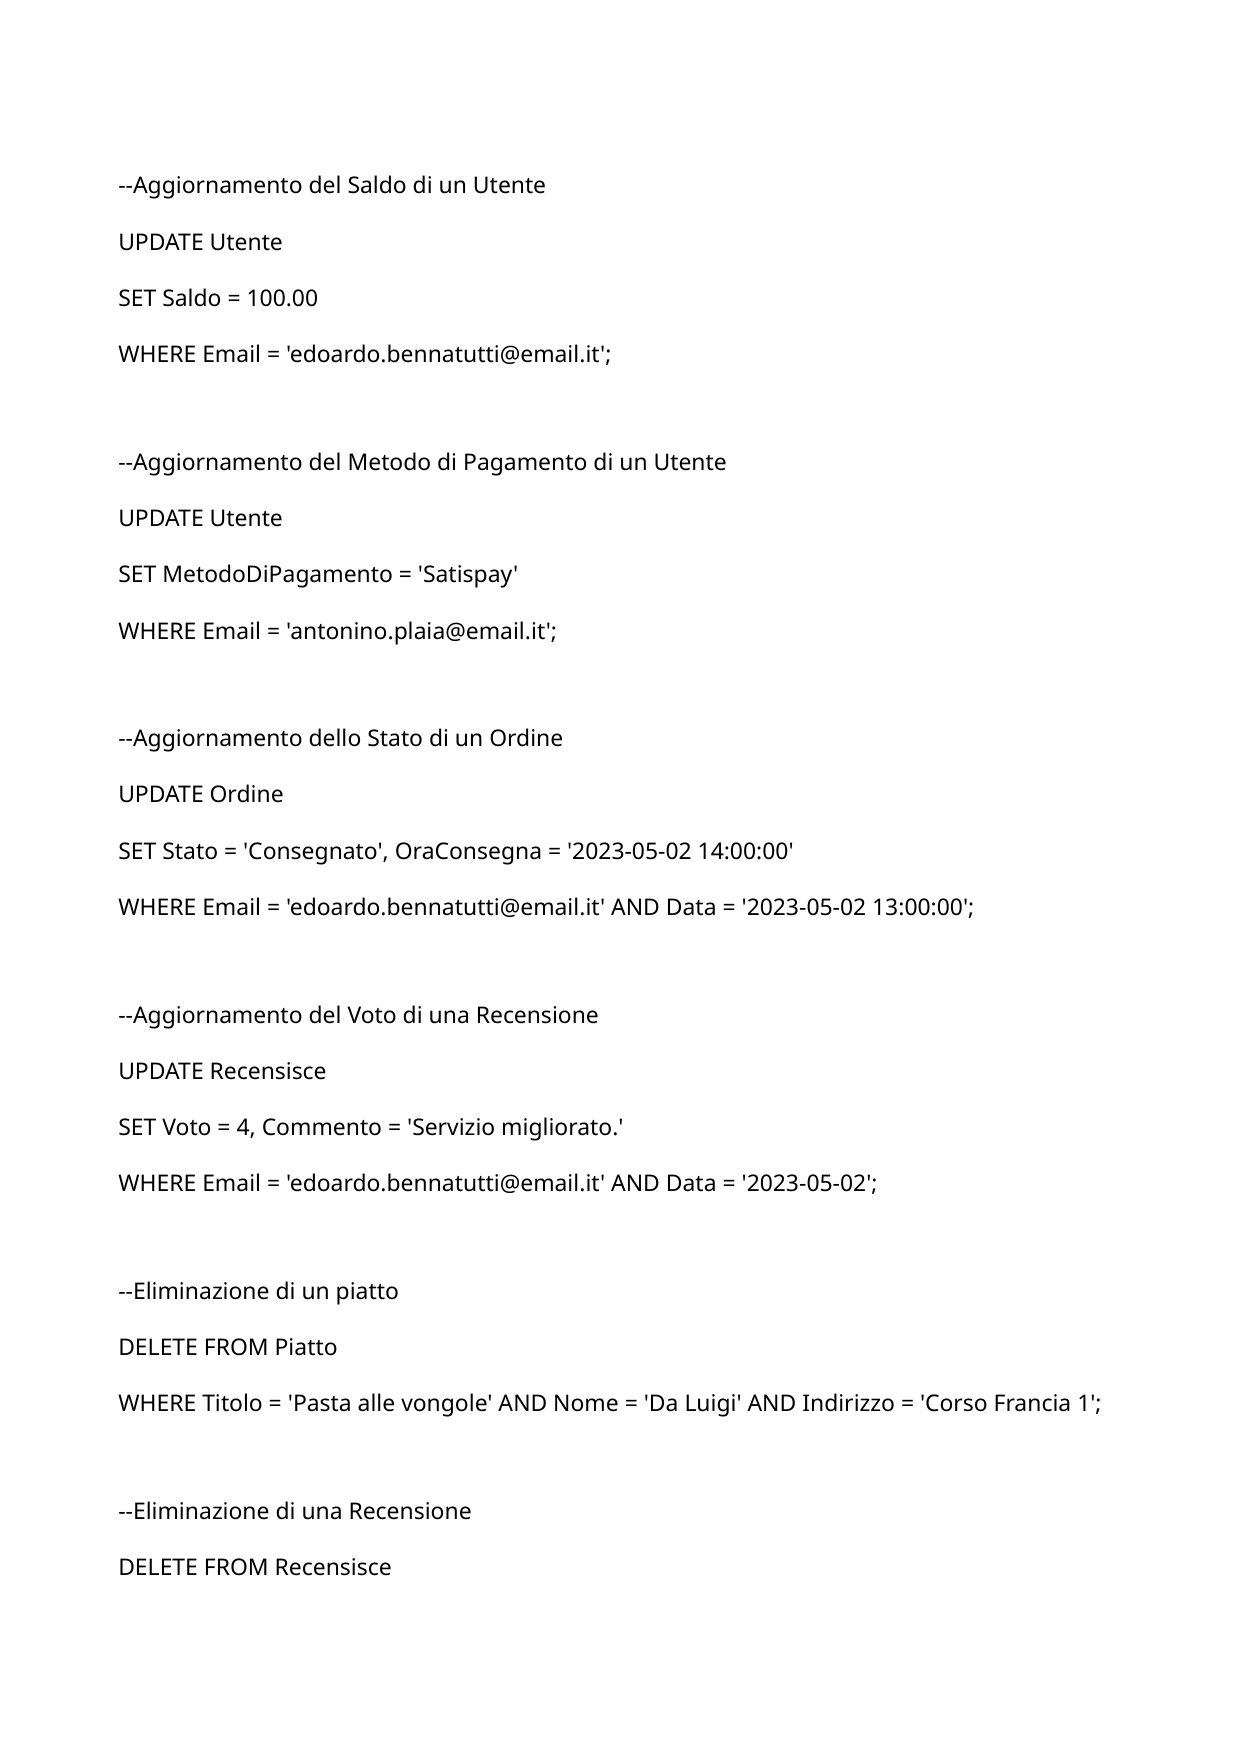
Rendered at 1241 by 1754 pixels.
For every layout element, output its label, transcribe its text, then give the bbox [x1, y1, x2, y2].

text --Eliminazione di una Recensione [118, 1495, 1122, 1526]
text WHERE Email = 'edoardo.bennatutti@email.it'; [118, 338, 1122, 369]
text WHERE Email = 'edoardo.bennatutti@email.it' AND Data = '2023-05-02 13:00:00'; [118, 891, 1122, 922]
text SET MetodoDiPagamento = 'Satispay' [118, 558, 1122, 589]
text UPDATE Utente [118, 502, 1122, 533]
text SET Stato = 'Consegnato', OraConsegna = '2023-05-02 14:00:00' [118, 835, 1122, 866]
text --Aggiornamento del Saldo di un Utente [118, 169, 1122, 201]
text UPDATE Utente [118, 226, 1122, 257]
text SET Saldo = 100.00 [118, 282, 1122, 313]
text UPDATE Recensisce [118, 1055, 1122, 1086]
text WHERE Email = 'edoardo.bennatutti@email.it' AND Data = '2023-05-02'; [118, 1167, 1122, 1198]
text DELETE FROM Piatto [118, 1331, 1122, 1362]
text SET Voto = 4, Commento = 'Servizio migliorato.' [118, 1111, 1122, 1142]
text DELETE FROM Recensisce [118, 1551, 1122, 1582]
text WHERE Titolo = 'Pasta alle vongole' AND Nome = 'Da Luigi' AND Indirizzo = 'Corso Francia 1'; [118, 1387, 1122, 1419]
text --Aggiornamento del Voto di una Recensione [118, 998, 1122, 1030]
text --Aggiornamento dello Stato di un Ordine [118, 722, 1122, 753]
text UPDATE Ordine [118, 778, 1122, 810]
text WHERE Email = 'antonino.plaia@email.it'; [118, 614, 1122, 646]
text --Aggiornamento del Metodo di Pagamento di un Utente [118, 446, 1122, 477]
text --Eliminazione di un piatto [118, 1275, 1122, 1306]
